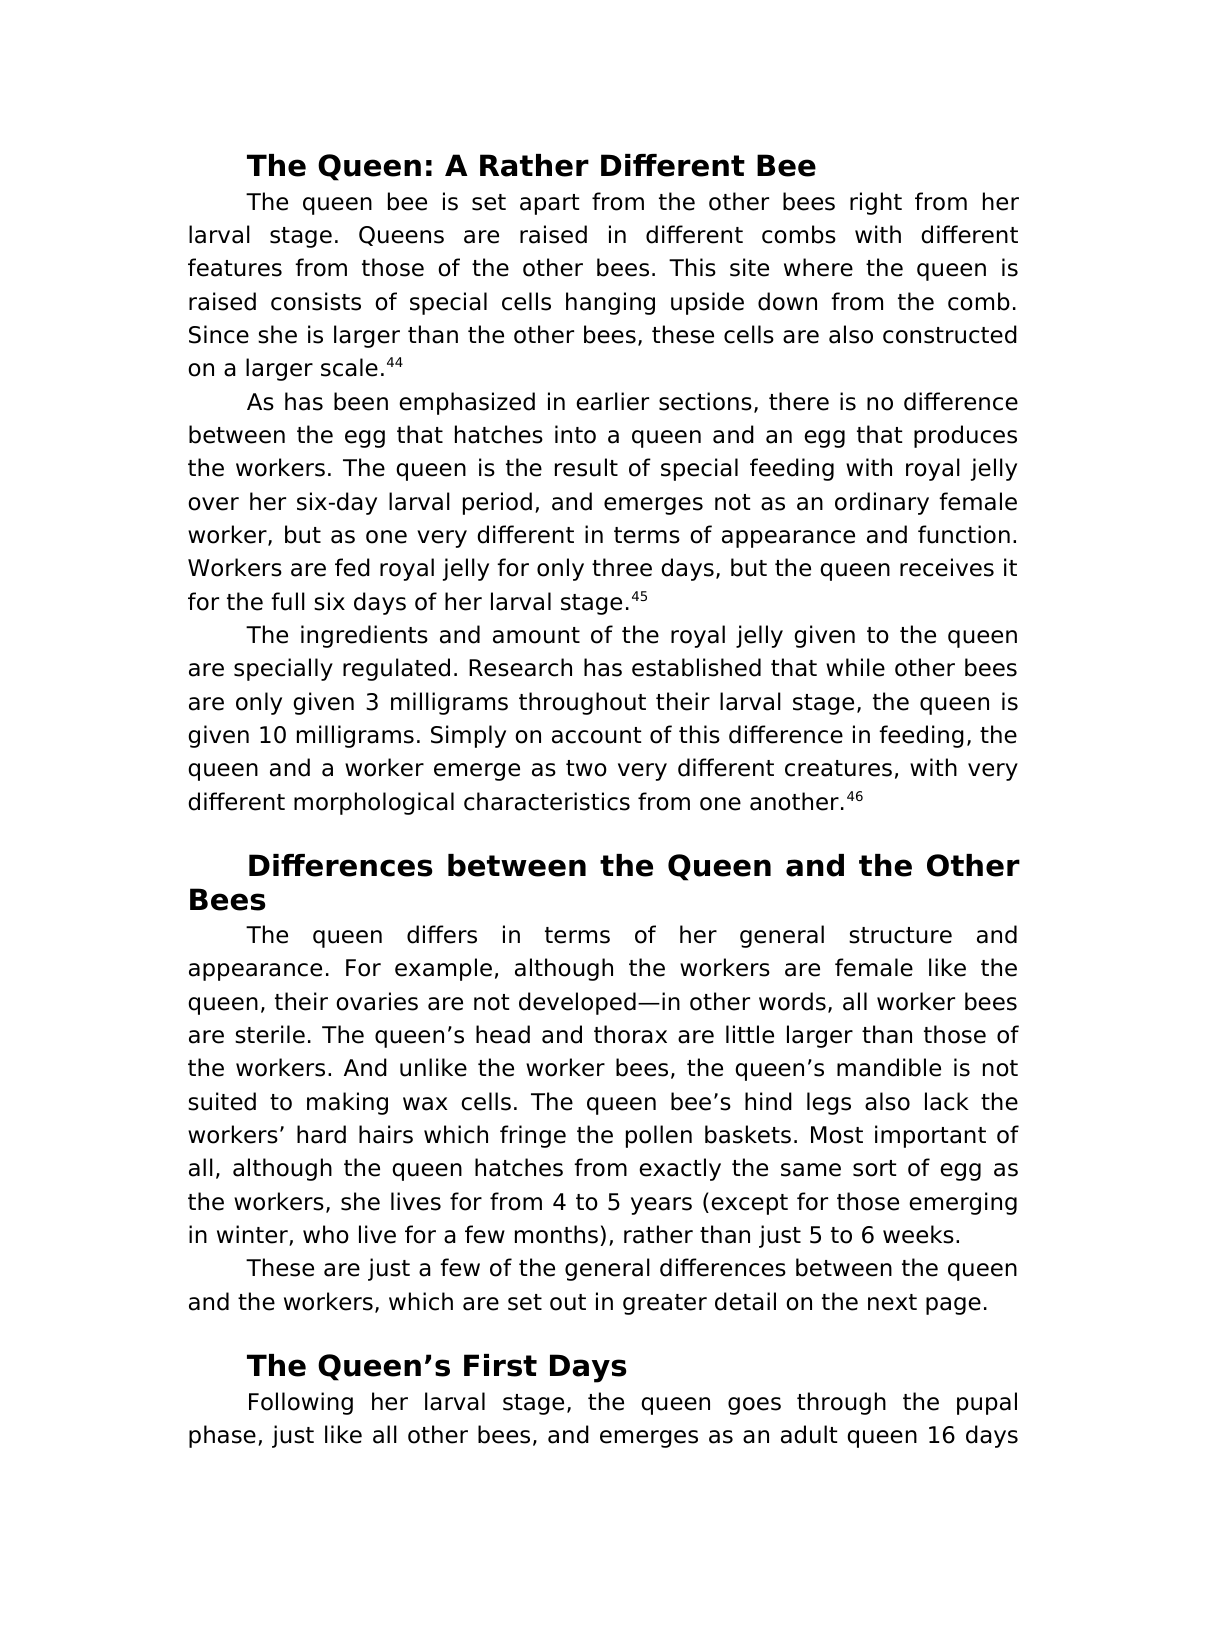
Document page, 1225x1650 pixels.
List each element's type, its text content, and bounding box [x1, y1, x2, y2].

text The Queen: A Rather Different Bee [187, 150, 1020, 183]
text Following her larval stage, the queen goes through the pupal phase, just like all other bees, and emerges as an adult queen 16 days [187, 1383, 1020, 1450]
text The Queen’s First Days [187, 1350, 1020, 1383]
text The ingredients and amount of the royal jelly given to the queen are specially regulated. Research has established that while other bees are only given 3 milligrams throughout their larval stage, the queen is given 10 milligrams. Simply on account of this difference in feeding, the queen and a worker emerge as two very different creatures, with very different morphological characteristics from one another.46 [187, 617, 1020, 817]
text These are just a few of the general differences between the queen and the workers, which are set out in greater detail on the next page. [187, 1250, 1020, 1317]
text The queen bee is set apart from the other bees right from her larval stage. Queens are raised in different combs with different features from those of the other bees. This site where the queen is raised consists of special cells hanging upside down from the comb. Since she is larger than the other bees, these cells are also constructed on a larger scale.44 [187, 183, 1020, 383]
text Differences between the Queen and the Other Bees [187, 850, 1020, 917]
text As has been emphasized in earlier sections, there is no difference between the egg that hatches into a queen and an egg that produces the workers. The queen is the result of special feeding with royal jelly over her six-day larval period, and emerges not as an ordinary female worker, but as one very different in terms of appearance and function. Workers are fed royal jelly for only three days, but the queen receives it for the full six days of her larval stage.45 [187, 383, 1020, 617]
text The queen differs in terms of her general structure and appearance. For example, although the workers are female like the queen, their ovaries are not developed—in other words, all worker bees are sterile. The queen’s head and thorax are little larger than those of the workers. And unlike the worker bees, the queen’s mandible is not suited to making wax cells. The queen bee’s hind legs also lack the workers’ hard hairs which fringe the pollen baskets. Most important of all, although the queen hatches from exactly the same sort of egg as the workers, she lives for from 4 to 5 years (except for those emerging in winter, who live for a few months), rather than just 5 to 6 weeks. [187, 917, 1020, 1250]
